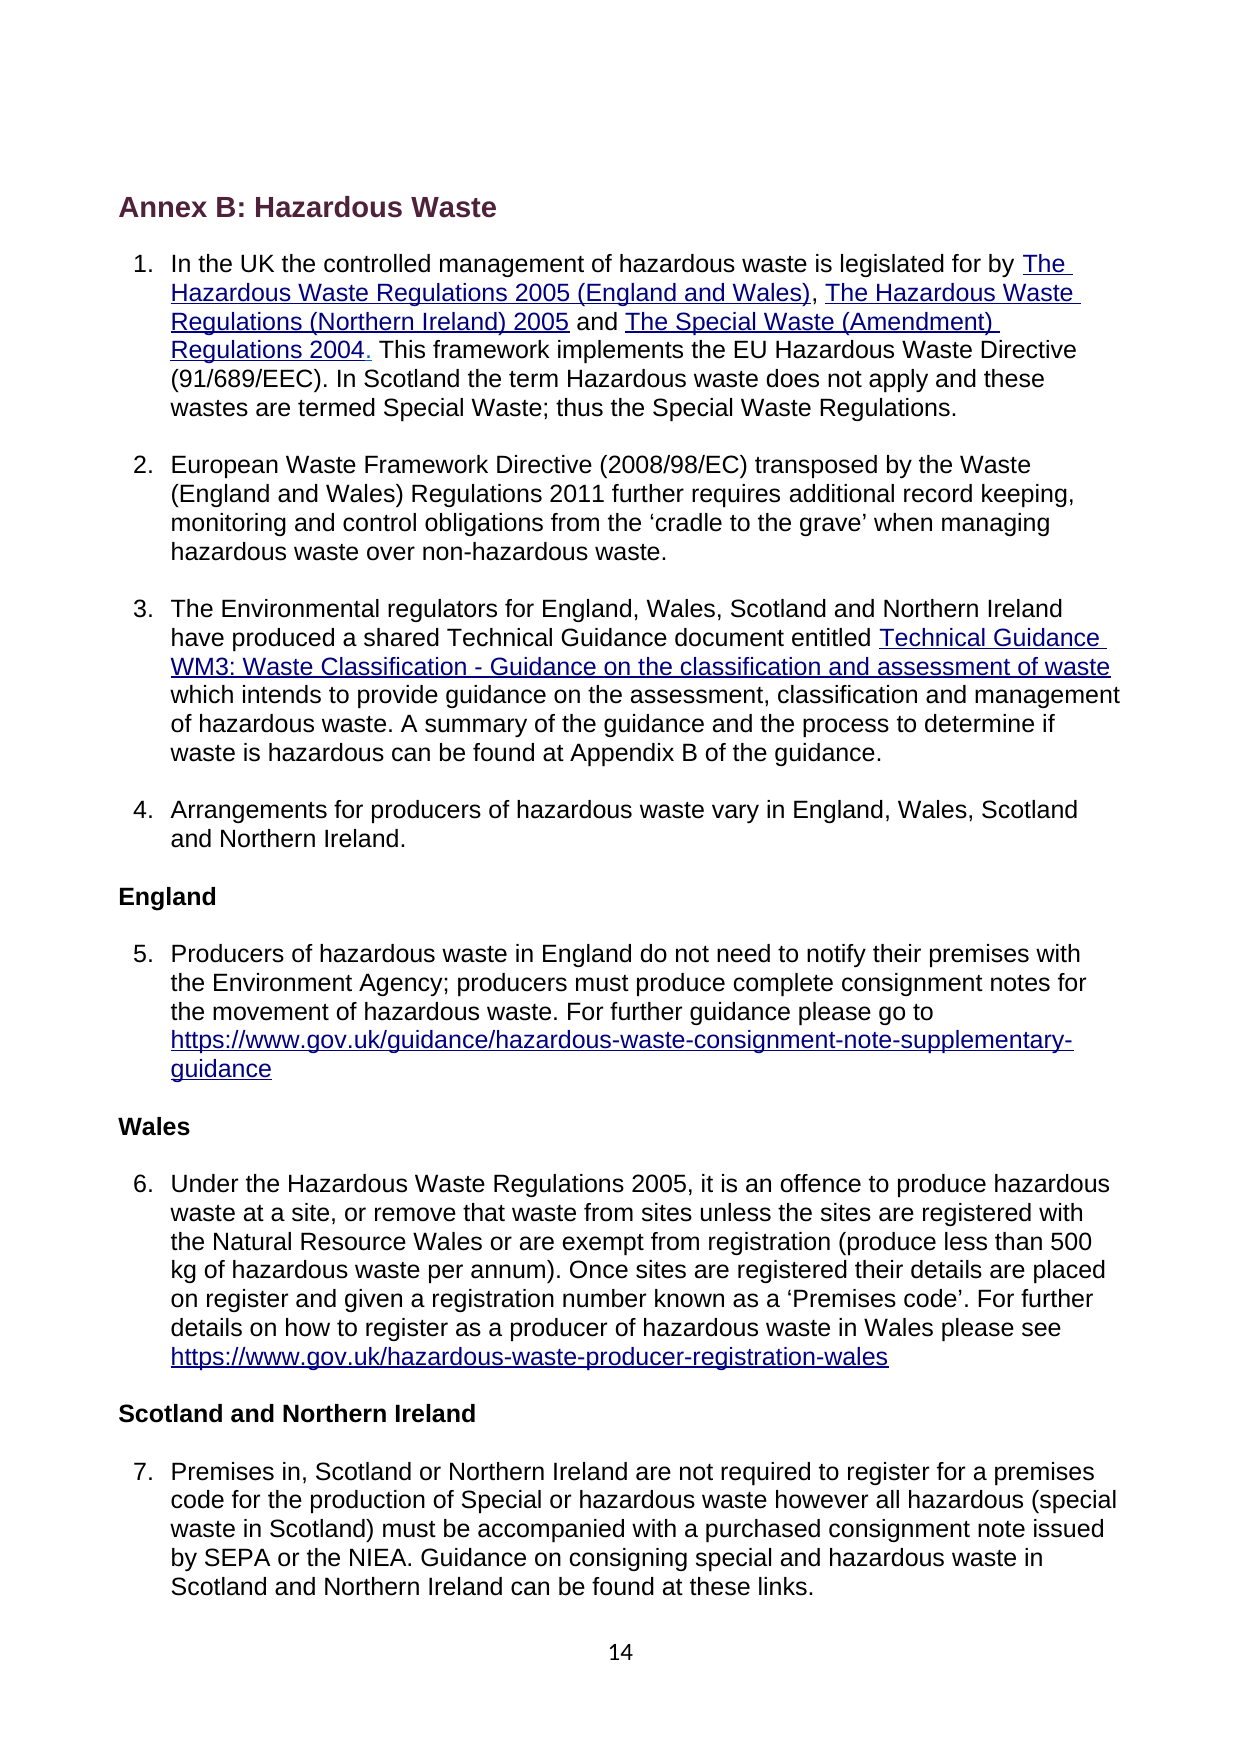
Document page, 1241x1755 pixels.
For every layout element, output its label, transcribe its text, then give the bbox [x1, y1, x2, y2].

list Under the Hazardous Waste Regulations 2005, it is an offence to produce hazardous waste at a site, or remove that waste from sites unless the sites are registered with the Natural Resource Wales or are exempt from registration (produce less than 500 kg of hazardous waste per annum). Once sites are registered their details are placed on register and given a registration number known as a ‘Premises code’. For further details on how to register as a producer of hazardous waste in Wales please see https://www.gov.uk/hazardous-waste-producer-registration-wales [133, 1169, 1122, 1370]
list The Environmental regulators for England, Wales, Scotland and Northern Ireland have produced a shared Technical Guidance document entitled Technical Guidance WM3: Waste Classification - Guidance on the classification and assessment of waste which intends to provide guidance on the assessment, classification and management of hazardous waste. A summary of the guidance and the process to determine if waste is hazardous can be found at Appendix B of the guidance. [133, 594, 1122, 767]
subtitle Annex B: Hazardous Waste [118, 191, 1122, 224]
list Arrangements for producers of hazardous waste vary in England, Wales, Scotland and Northern Ireland. [133, 795, 1122, 853]
text England [118, 882, 1122, 910]
list In the UK the controlled management of hazardous waste is legislated for by The Hazardous Waste Regulations 2005 (England and Wales), The Hazardous Waste Regulations (Northern Ireland) 2005 and The Special Waste (Amendment) Regulations 2004. This framework implements the EU Hazardous Waste Directive (91/689/EEC). In Scotland the term Hazardous waste does not apply and these wastes are termed Special Waste; thus the Special Waste Regulations. [133, 249, 1122, 422]
text Scotland and Northern Ireland [118, 1399, 1122, 1428]
text Wales [118, 1112, 1122, 1140]
list European Waste Framework Directive (2008/98/EC) transposed by the Waste (England and Wales) Regulations 2011 further requires additional record keeping, monitoring and control obligations from the ‘cradle to the grave’ when managing hazardous waste over non-hazardous waste. [133, 450, 1122, 565]
list Premises in, Scotland or Northern Ireland are not required to register for a premises code for the production of Special or hazardous waste however all hazardous (special waste in Scotland) must be accompanied with a purchased consignment note issued by SEPA or the NIEA. Guidance on consigning special and hazardous waste in Scotland and Northern Ireland can be found at these links. [133, 1457, 1122, 1600]
list Producers of hazardous waste in England do not need to notify their premises with the Environment Agency; producers must produce complete consignment notes for the movement of hazardous waste. For further guidance please go to https://www.gov.uk/guidance/hazardous-waste-consignment-note-supplementary-guidance [133, 939, 1122, 1083]
